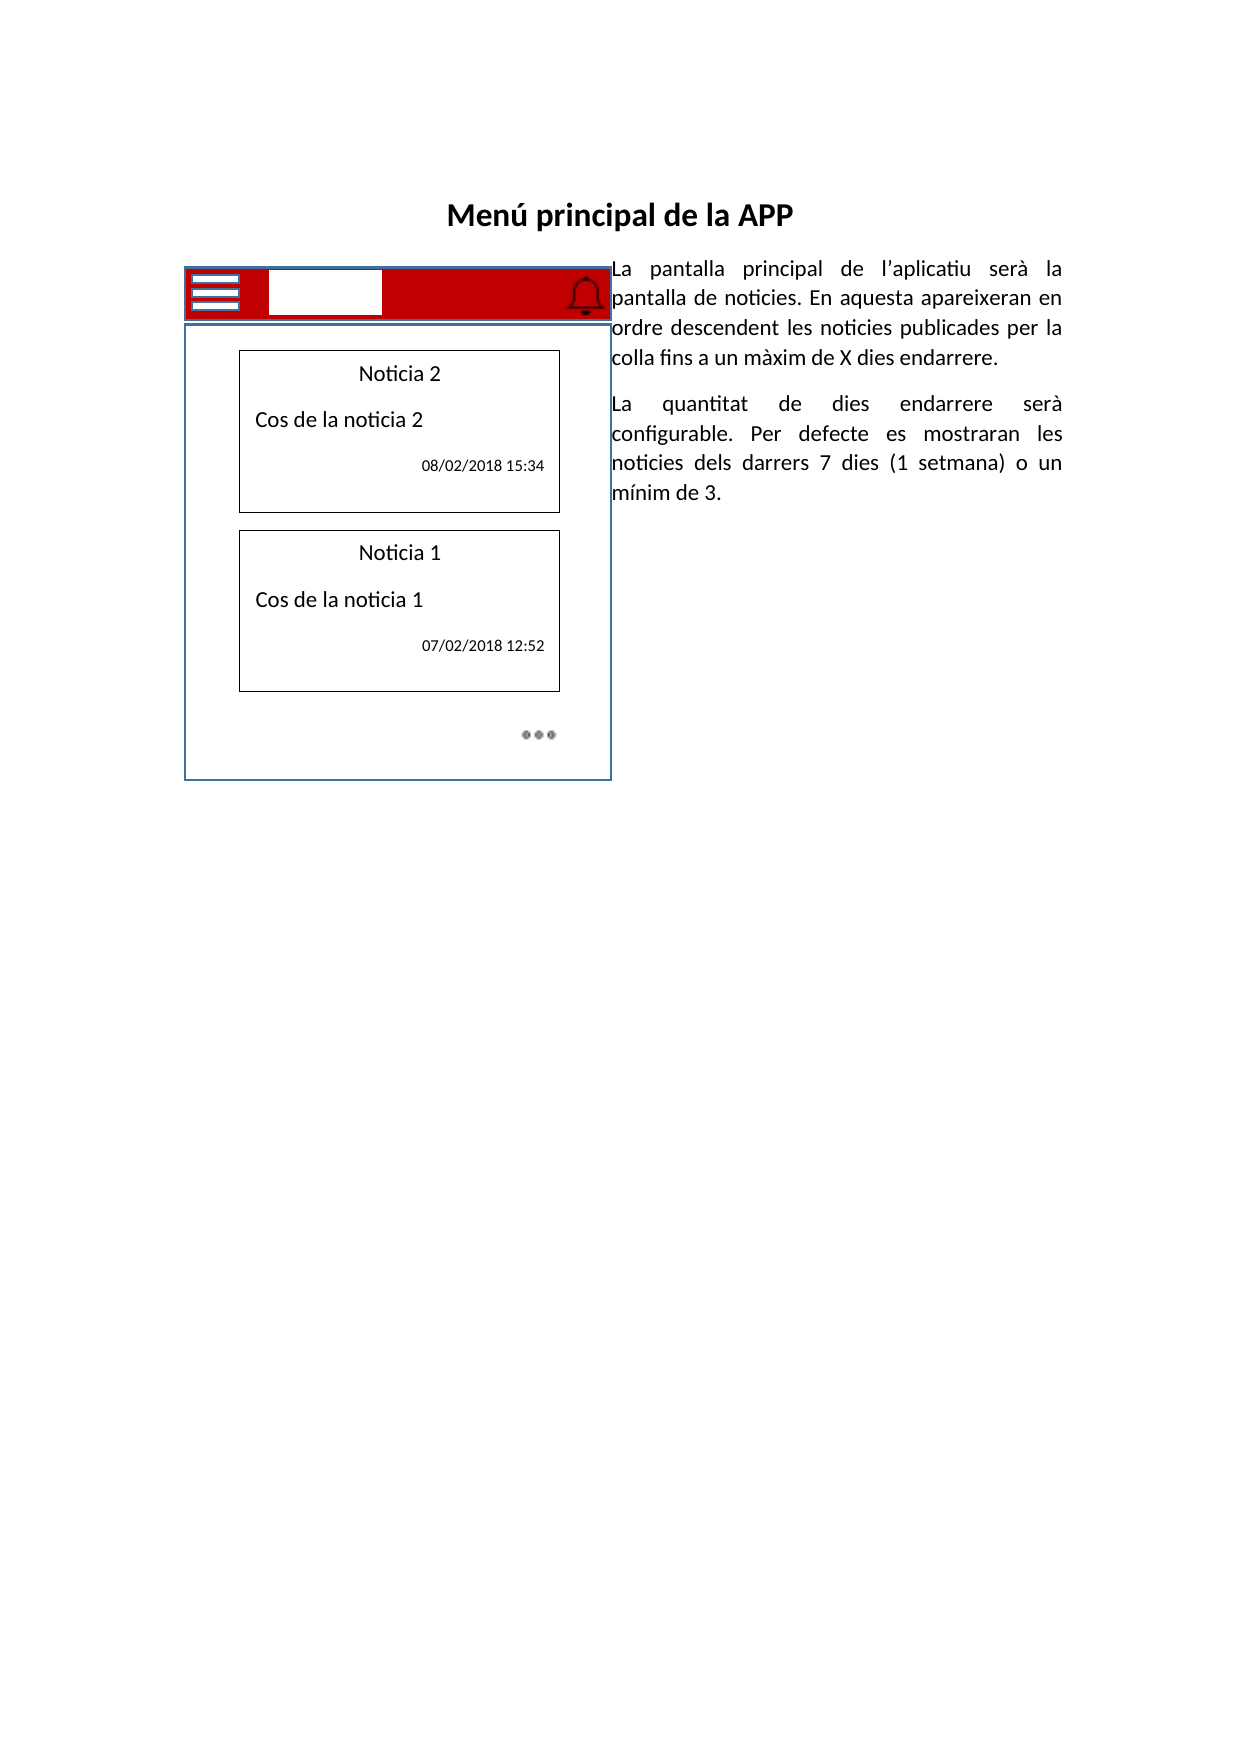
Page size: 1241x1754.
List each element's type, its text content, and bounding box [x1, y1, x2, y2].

text INICI [284, 278, 367, 307]
text Noticia 2 [255, 359, 544, 387]
text [560, 389, 610, 506]
text Noticia 1 [255, 538, 544, 566]
text La quantitat de dies endarrere serà configurable. Per defecte es mostraran les noticies dels darrers 7 dies (1 setmana) o un mínim de 3. [612, 389, 1063, 506]
text [186, 389, 239, 506]
text Menú principal de la APP [177, 194, 1063, 235]
text La pantalla principal de l’aplicatiu serà la pantalla de noticies. En aquesta apareixeran en ordre descendent les noticies publicades per la colla fins a un màxim de X dies endarrere. [186, 326, 610, 371]
text 08/02/2018 15:34 [255, 456, 544, 476]
text Cos de la noticia 1 [255, 585, 544, 617]
text La pantalla principal de l’aplicatiu serà la pantalla de noticies. En aquesta apareixeran en ordre descendent les noticies publicades per la colla fins a un màxim de X dies endarrere. [240, 351, 559, 512]
text Cos de la noticia 2 [255, 405, 544, 437]
text La pantalla principal de l’aplicatiu serà la pantalla de noticies. En aquesta apareixeran en ordre descendent les noticies publicades per la colla fins a un màxim de X dies endarrere. [177, 254, 1063, 371]
text 07/02/2018 12:52 [255, 635, 544, 655]
